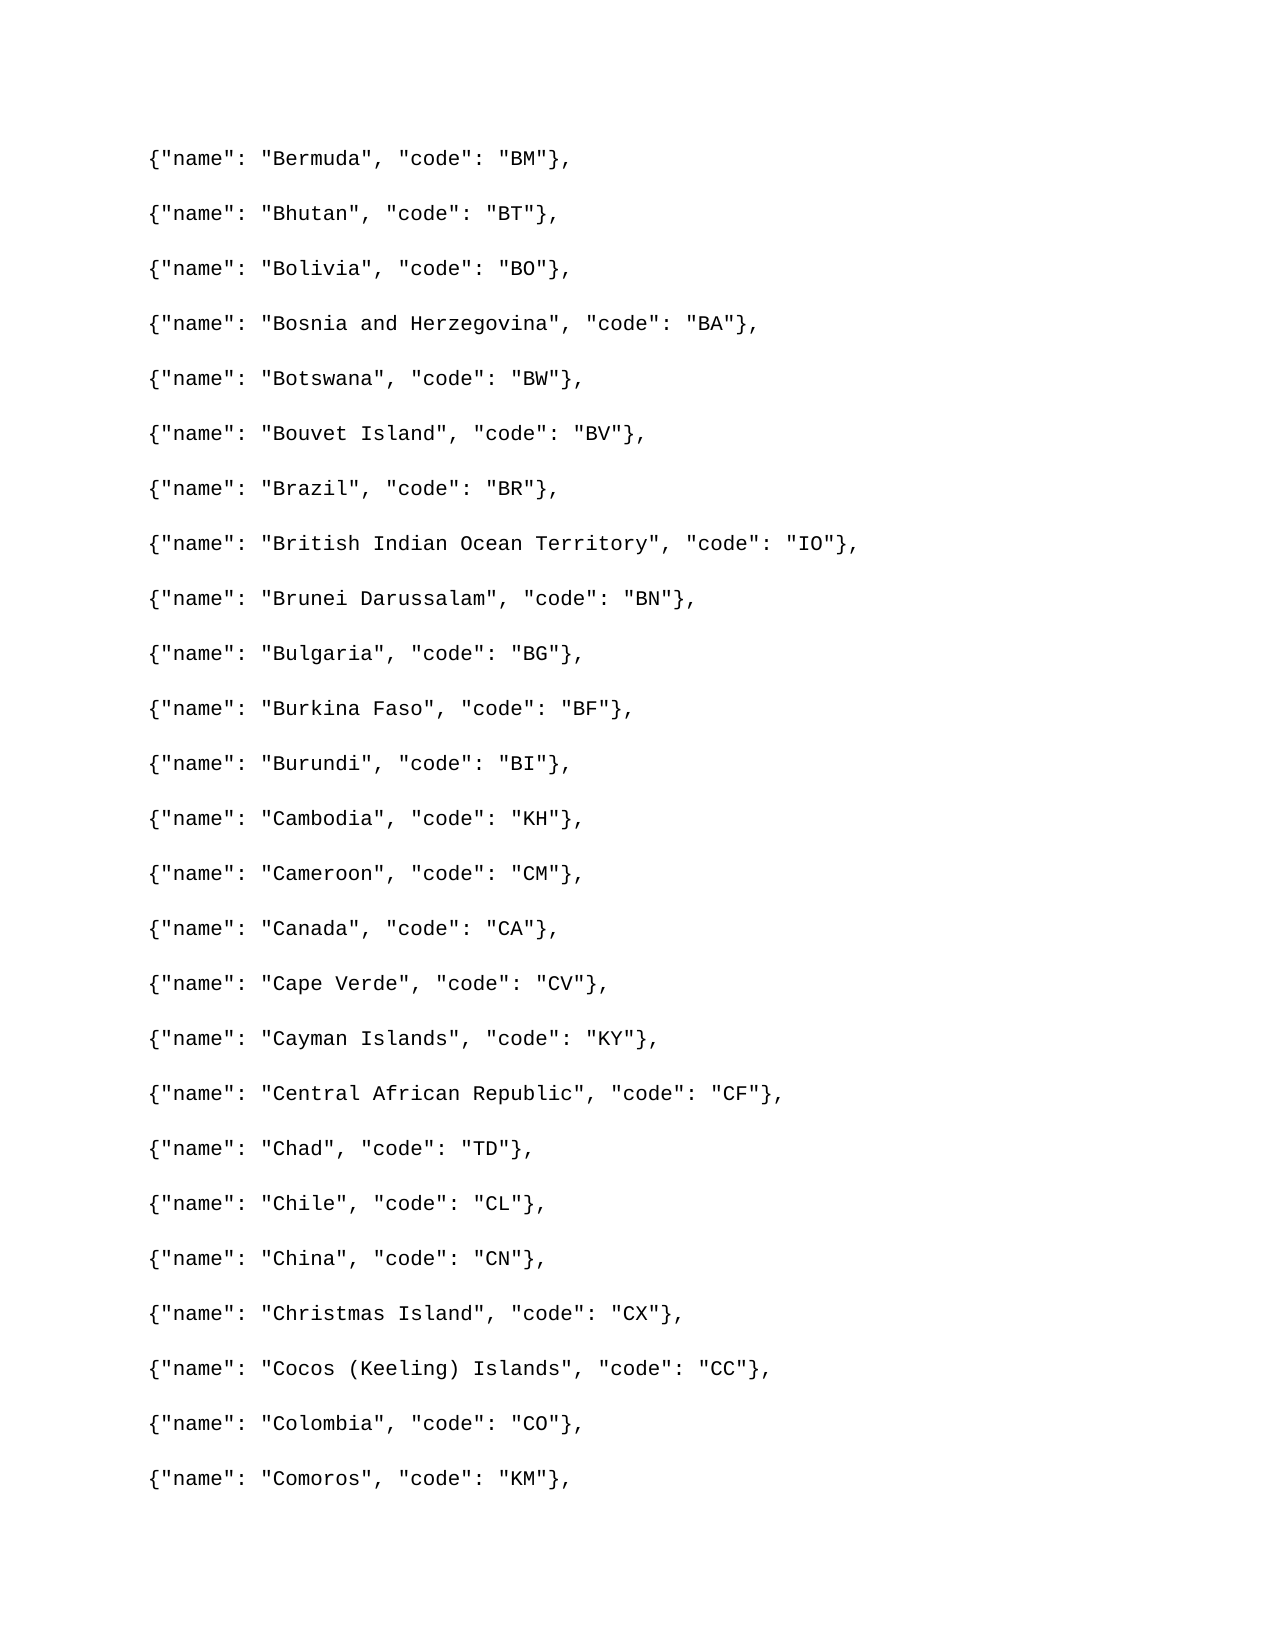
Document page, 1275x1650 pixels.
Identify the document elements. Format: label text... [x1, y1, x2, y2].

text {"name": "Brunei Darussalam", "code": "BN"}, [148, 588, 1127, 611]
text {"name": "China", "code": "CN"}, [148, 1248, 1127, 1271]
text {"name": "Cocos (Keeling) Islands", "code": "CC"}, [148, 1358, 1127, 1381]
text {"name": "Bulgaria", "code": "BG"}, [148, 643, 1127, 666]
text {"name": "Botswana", "code": "BW"}, [148, 368, 1127, 391]
text {"name": "Cape Verde", "code": "CV"}, [148, 973, 1127, 996]
text {"name": "Chile", "code": "CL"}, [148, 1193, 1127, 1216]
text {"name": "Canada", "code": "CA"}, [148, 918, 1127, 941]
text {"name": "Bermuda", "code": "BM"}, [148, 148, 1127, 171]
text {"name": "British Indian Ocean Territory", "code": "IO"}, [148, 533, 1127, 556]
text {"name": "Cambodia", "code": "KH"}, [148, 808, 1127, 831]
text {"name": "Cameroon", "code": "CM"}, [148, 863, 1127, 886]
text {"name": "Central African Republic", "code": "CF"}, [148, 1083, 1127, 1106]
text {"name": "Brazil", "code": "BR"}, [148, 478, 1127, 501]
text {"name": "Chad", "code": "TD"}, [148, 1138, 1127, 1161]
text {"name": "Christmas Island", "code": "CX"}, [148, 1303, 1127, 1326]
text {"name": "Cayman Islands", "code": "KY"}, [148, 1028, 1127, 1051]
text {"name": "Bolivia", "code": "BO"}, [148, 258, 1127, 281]
text {"name": "Burundi", "code": "BI"}, [148, 753, 1127, 776]
text {"name": "Colombia", "code": "CO"}, [148, 1413, 1127, 1436]
text {"name": "Bouvet Island", "code": "BV"}, [148, 423, 1127, 446]
text {"name": "Comoros", "code": "KM"}, [148, 1468, 1127, 1491]
text {"name": "Bhutan", "code": "BT"}, [148, 203, 1127, 226]
text {"name": "Bosnia and Herzegovina", "code": "BA"}, [148, 313, 1127, 336]
text {"name": "Burkina Faso", "code": "BF"}, [148, 698, 1127, 721]
